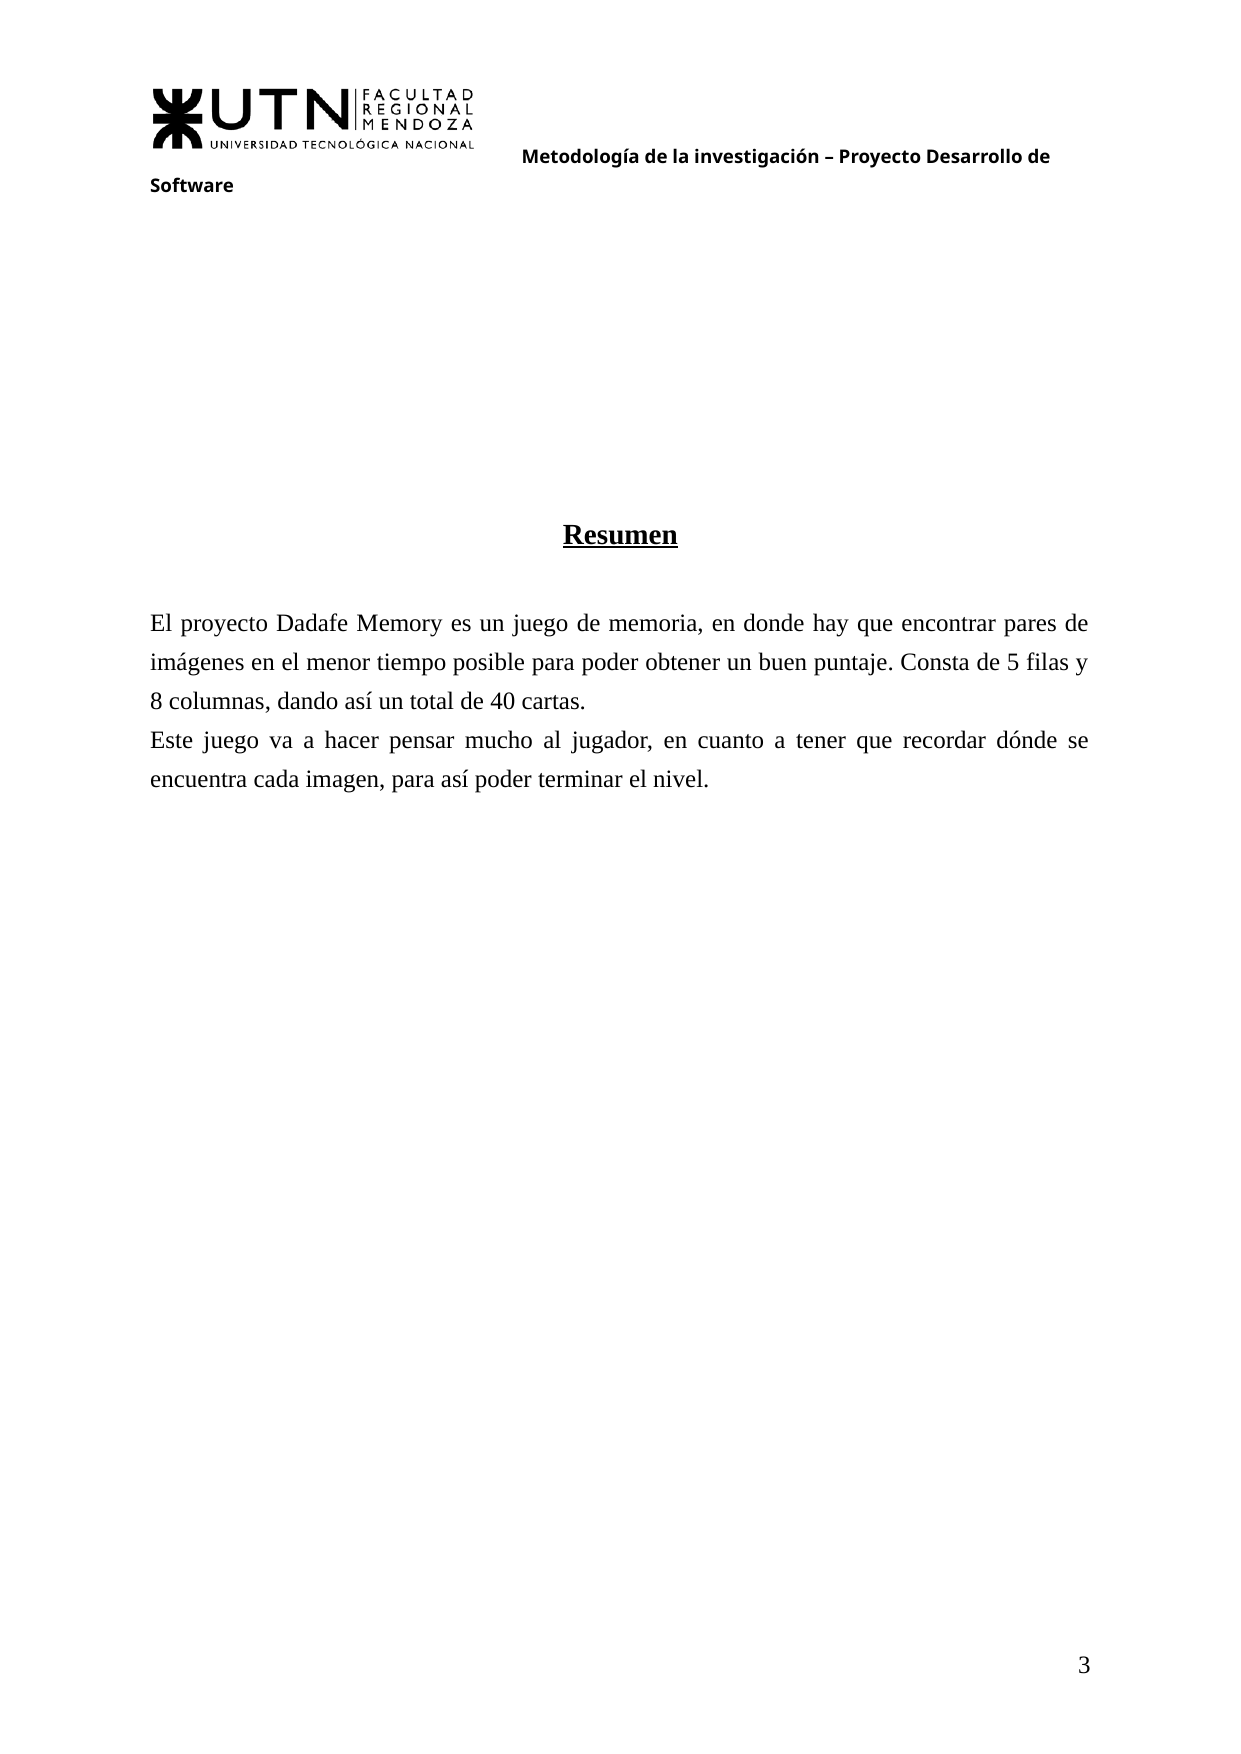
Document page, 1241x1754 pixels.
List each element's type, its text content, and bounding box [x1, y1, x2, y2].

text El proyecto Dadafe Memory es un juego de memoria, en donde hay que encontrar pares de imágenes en el menor tiempo posible para poder obtener un buen puntaje. Consta de 5 filas y 8 columnas, dando así un total de 40 cartas. [150, 608, 1090, 715]
text Este juego va a hacer pensar mucho al jugador, en cuanto a tener que recordar dónde se encuentra cada imagen, para así poder terminar el nivel. [150, 725, 1090, 793]
picture [150, 75, 476, 164]
text Resumen [150, 517, 1090, 550]
